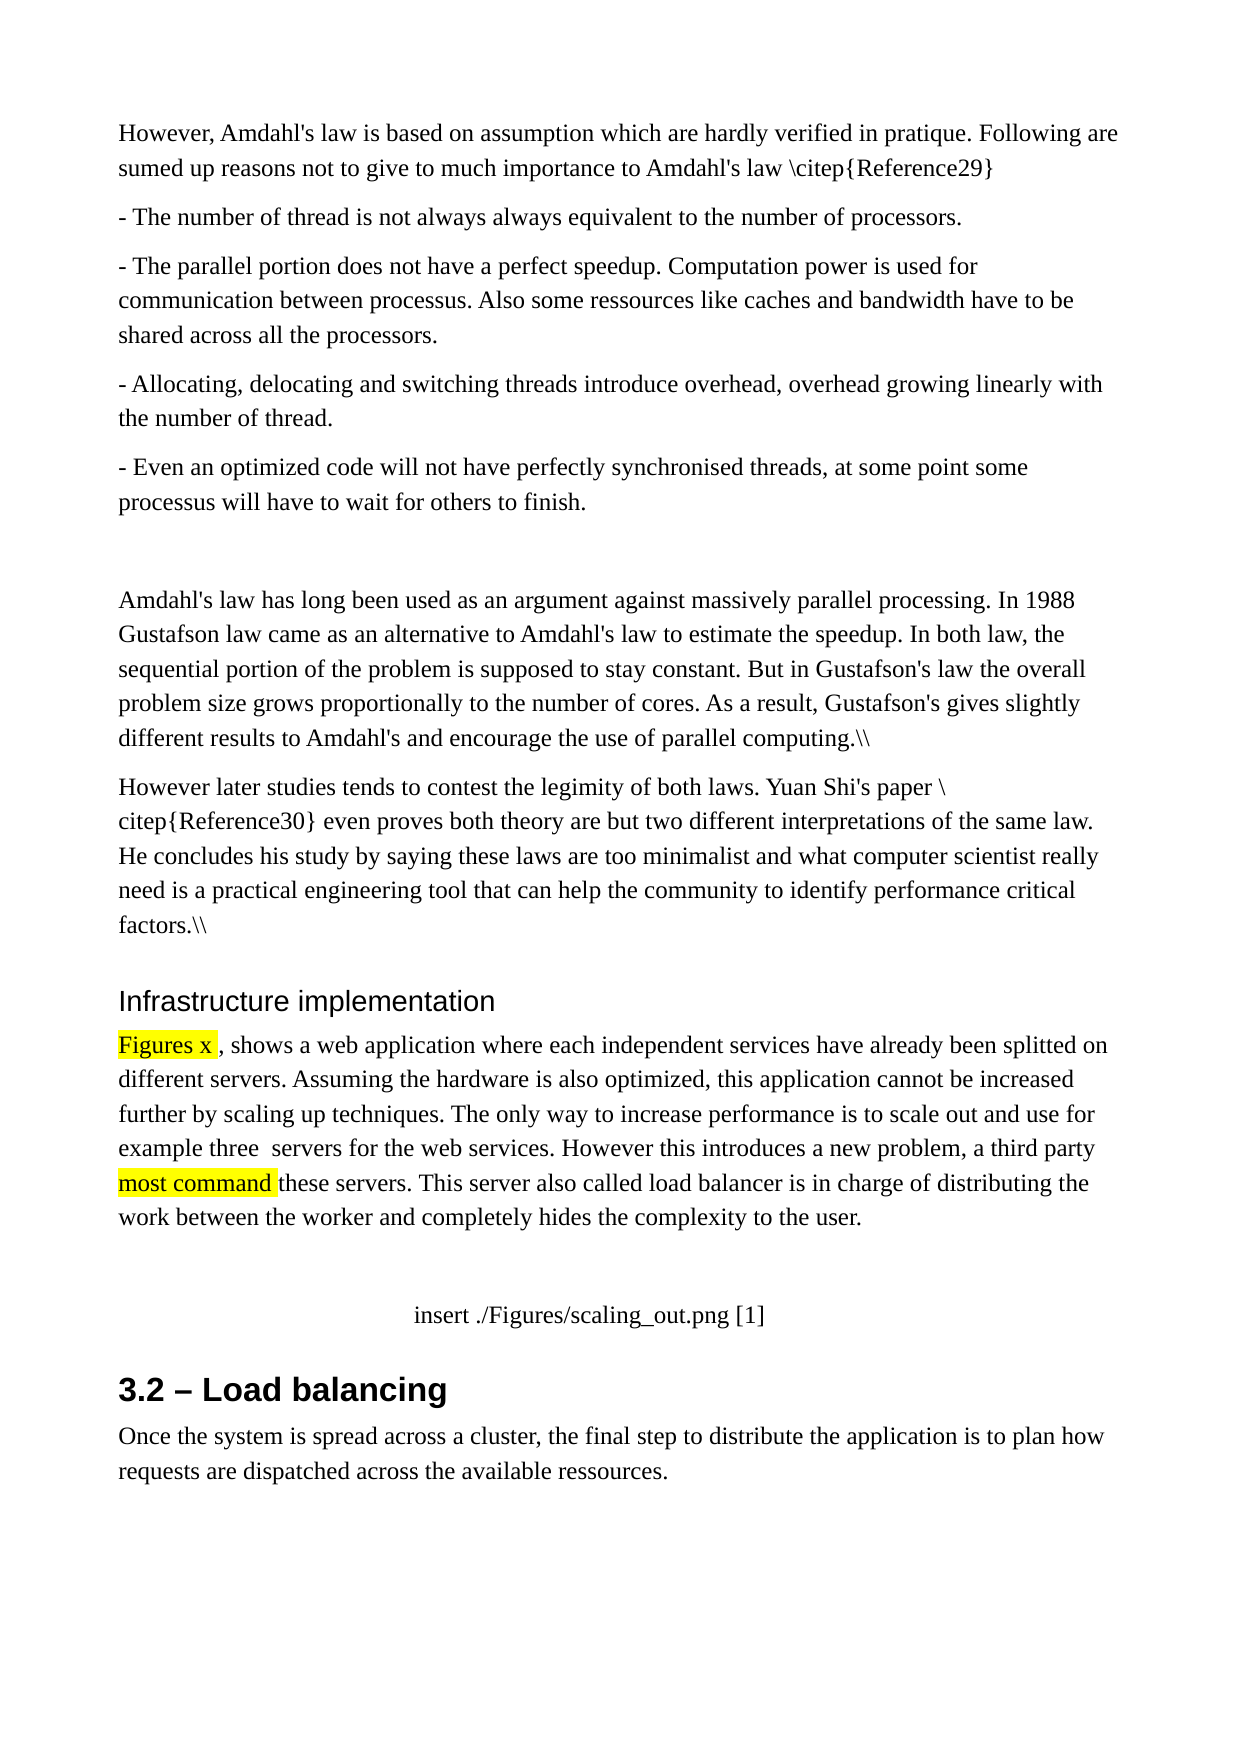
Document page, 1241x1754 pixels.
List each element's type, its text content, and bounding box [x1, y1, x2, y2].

text Amdahl's law has long been used as an argument against massively parallel processing. In 1988 Gustafson law came as an alternative to Amdahl's law to estimate the speedup. In both law, the sequential portion of the problem is supposed to stay constant. But in Gustafson's law the overall problem size grows proportionally to the number of cores. As a result, Gustafson's gives slightly different results to Amdahl's and encourage the use of parallel computing.\\ [118, 585, 1122, 752]
subtitle 3.2 – Load balancing [118, 1370, 1122, 1409]
text However, Amdahl's law is based on assumption which are hardly verified in pratique. Following are sumed up reasons not to give to much importance to Amdahl's law \citep{Reference29} [118, 118, 1122, 181]
text However later studies tends to contest the legimity of both laws. Yuan Shi's paper \citep{Reference30} even proves both theory are but two different interpretations of the same law. He concludes his study by saying these laws are too minimalist and what computer scientist really need is a practical engineering tool that can help the community to identify performance critical factors.\\ [118, 772, 1122, 938]
text - Even an optimized code will not have perfectly synchronised threads, at some point some processus will have to wait for others to finish. [118, 452, 1122, 516]
text - The parallel portion does not have a perfect speedup. Computation power is used for communication between processus. Also some ressources like caches and bandwidth have to be shared across all the processors. [118, 251, 1122, 348]
text - The number of thread is not always always equivalent to the number of processors. [118, 202, 1122, 230]
text - Allocating, delocating and switching threads introduce overhead, overhead growing linearly with the number of thread. [118, 369, 1122, 432]
subtitle Infrastructure implementation [118, 984, 1122, 1017]
text insert ./Figures/scaling_out.png [1] [118, 1300, 1122, 1329]
text Once the system is spread across a cluster, the final step to distribute the application is to plan how requests are dispatched across the available ressources. [118, 1421, 1122, 1485]
text Figures x , shows a web application where each independent services have already been splitted on different servers. Assuming the hardware is also optimized, this application cannot be increased further by scaling up techniques. The only way to increase performance is to scale out and use for example three servers for the web services. However this introduces a new problem, a third party most command these servers. This server also called load balancer is in charge of distributing the work between the worker and completely hides the complexity to the user. [118, 1030, 1122, 1231]
